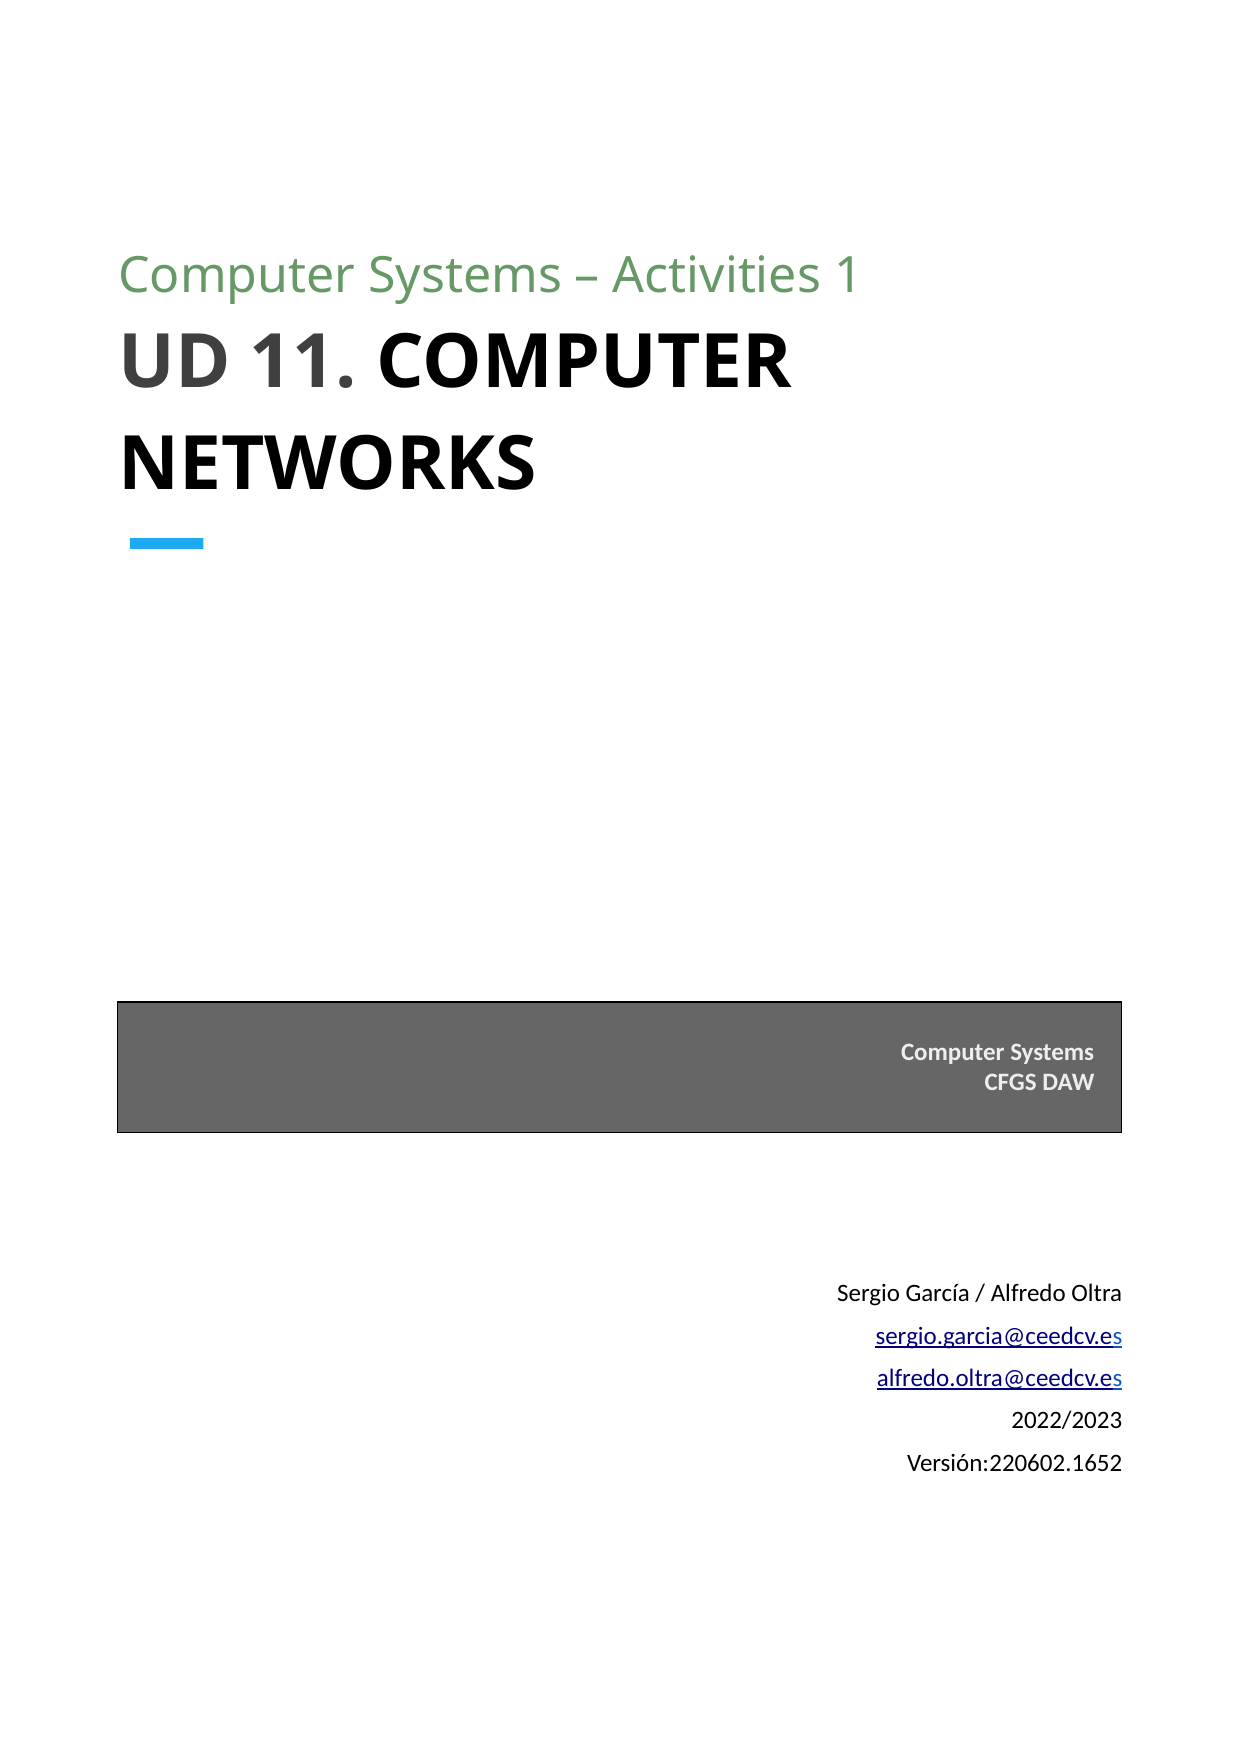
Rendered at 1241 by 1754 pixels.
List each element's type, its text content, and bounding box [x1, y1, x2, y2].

text Computer Systems – Activities 1 UD 11. Computer networks [118, 239, 1122, 512]
text 2022/2023 [118, 1404, 1122, 1435]
picture [129, 538, 204, 549]
text sergio.garcia@ceedcv.es [231, 1320, 1122, 1350]
text alfredo.oltra@ceedcv.es [231, 1362, 1122, 1393]
text Computer Systems [121, 1036, 1094, 1066]
text CFGS DAW [121, 1066, 1094, 1097]
text Versión:220602.1652 [118, 1447, 1122, 1477]
text Sergio García / Alfredo Oltra [231, 1277, 1122, 1308]
